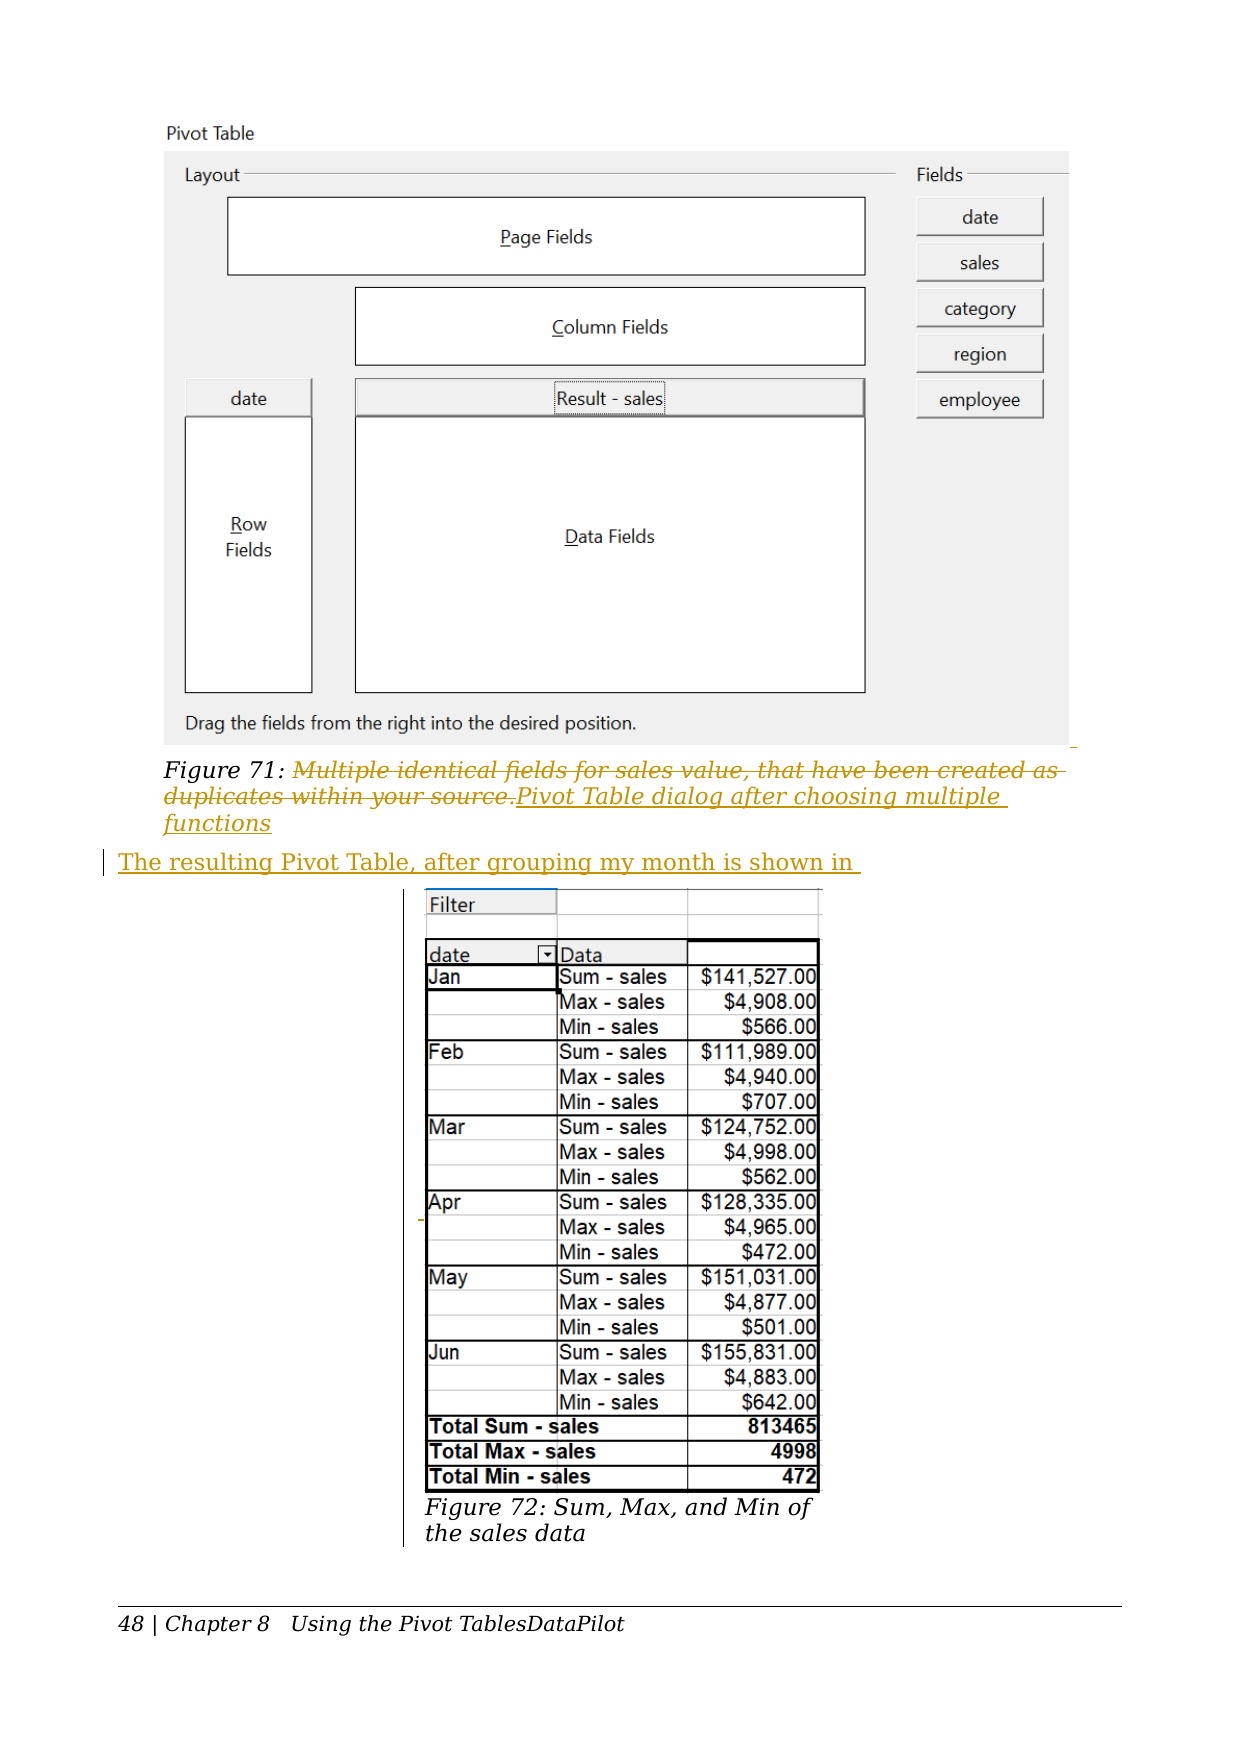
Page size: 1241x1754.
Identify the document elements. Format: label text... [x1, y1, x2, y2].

picture [163, 118, 1070, 745]
text Figure 71: Pivot Table dialog after choosing multiple functions [164, 757, 1077, 837]
picture [424, 888, 823, 1494]
text Figure 72: Sum, Max, and Min of the sales data [425, 1494, 823, 1547]
text The resulting Pivot Table, after grouping my month is shown in [118, 849, 1122, 876]
